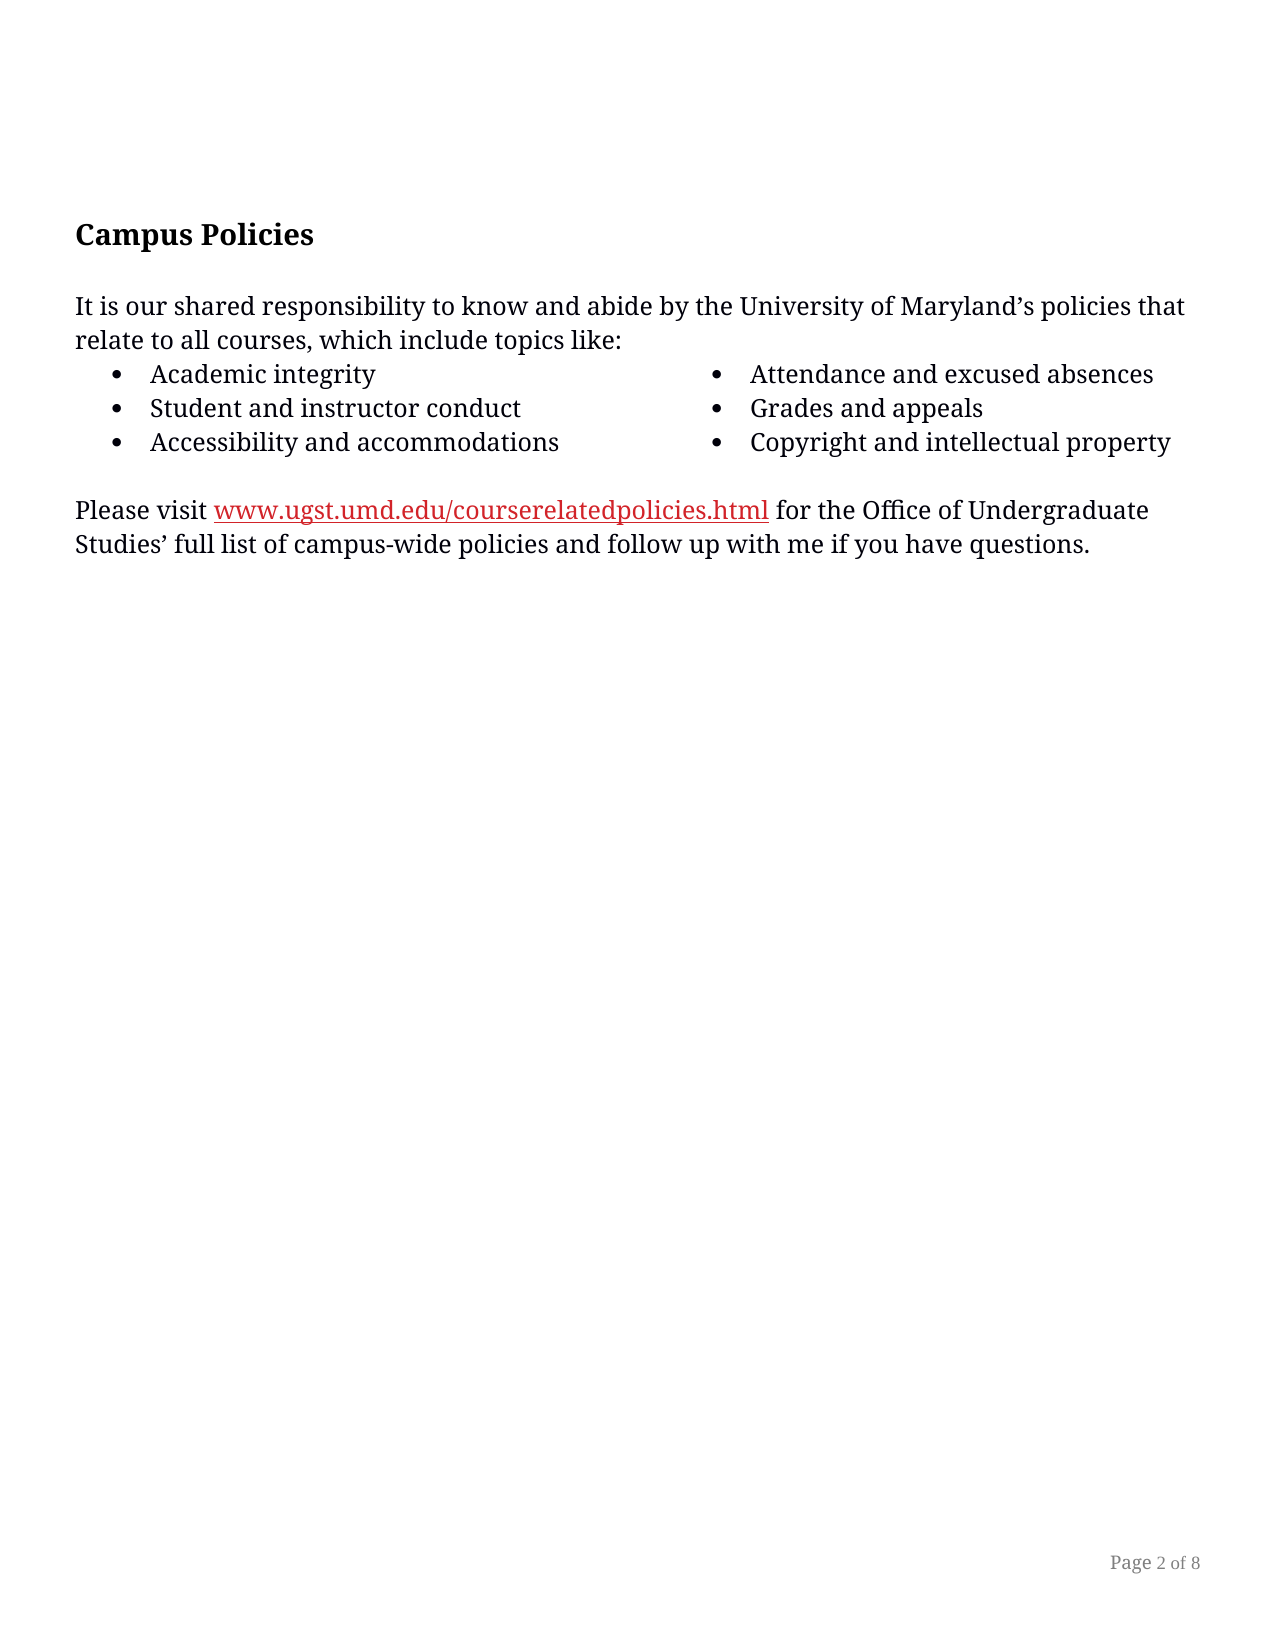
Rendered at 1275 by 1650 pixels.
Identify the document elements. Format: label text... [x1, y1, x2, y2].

text It is our shared responsibility to know and abide by the University of Maryland’s policies that relate to all courses, which include topics like: [75, 288, 1200, 357]
list Student and instructor conduct [112, 391, 600, 425]
list Academic integrity [112, 357, 600, 391]
list Copyright and intellectual property [712, 425, 1200, 459]
subtitle Campus Policies [75, 215, 1200, 254]
list Accessibility and accommodations [112, 425, 600, 459]
list Grades and appeals [712, 391, 1200, 425]
list Attendance and excused absences [712, 357, 1200, 391]
text Please visit www.ugst.umd.edu/courserelatedpolicies.html for the Office of Undergraduate Studies’ full list of campus-wide policies and follow up with me if you have questions. [75, 493, 1200, 561]
